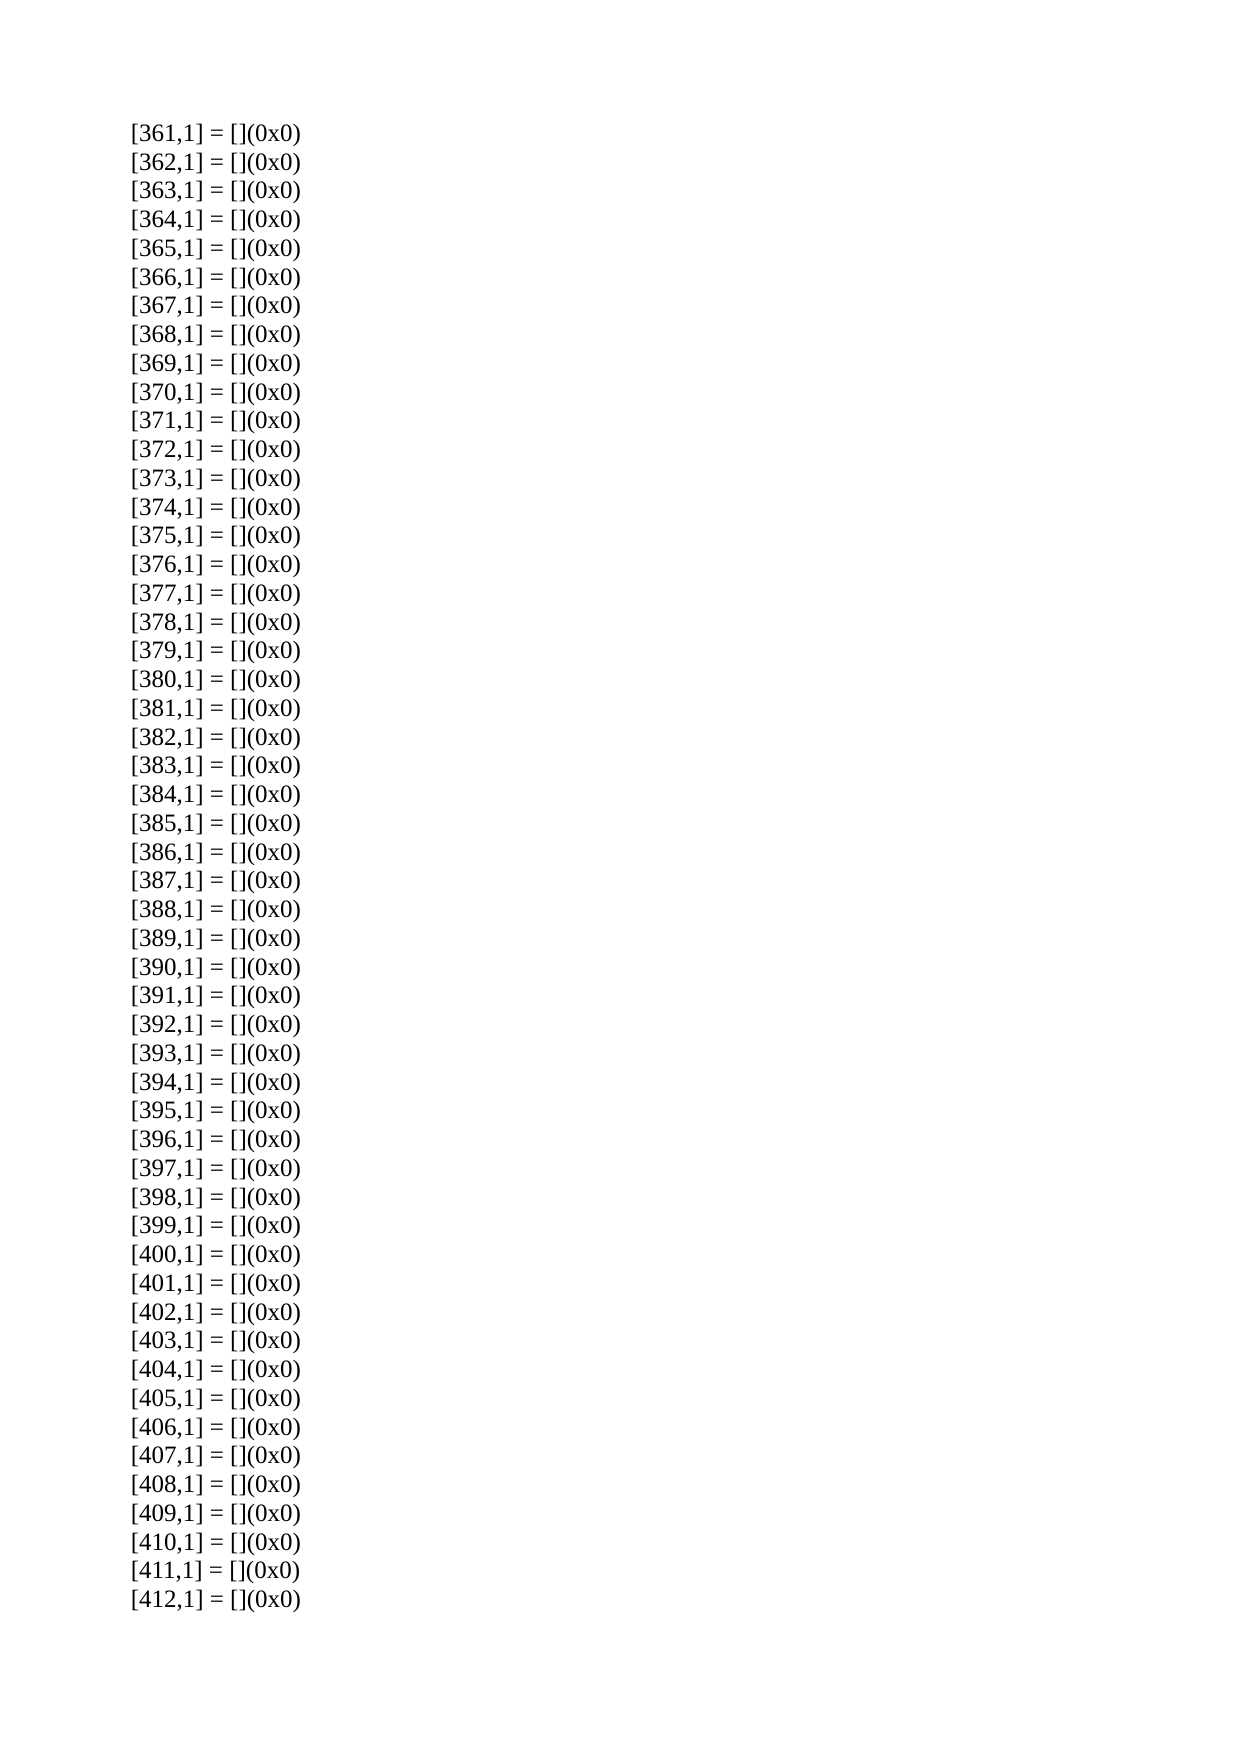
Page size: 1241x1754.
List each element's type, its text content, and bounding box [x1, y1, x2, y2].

text [411,1] = [](0x0) [118, 1556, 1122, 1584]
text [391,1] = [](0x0) [118, 981, 1122, 1009]
text [379,1] = [](0x0) [118, 636, 1122, 664]
text [399,1] = [](0x0) [118, 1211, 1122, 1239]
text [402,1] = [](0x0) [118, 1297, 1122, 1326]
text [362,1] = [](0x0) [118, 147, 1122, 176]
text [366,1] = [](0x0) [118, 262, 1122, 291]
text [392,1] = [](0x0) [118, 1009, 1122, 1038]
text [378,1] = [](0x0) [118, 607, 1122, 636]
text [372,1] = [](0x0) [118, 434, 1122, 463]
text [369,1] = [](0x0) [118, 348, 1122, 377]
text [367,1] = [](0x0) [118, 291, 1122, 319]
text [364,1] = [](0x0) [118, 204, 1122, 233]
text [404,1] = [](0x0) [118, 1354, 1122, 1383]
text [398,1] = [](0x0) [118, 1182, 1122, 1211]
text [385,1] = [](0x0) [118, 808, 1122, 837]
text [361,1] = [](0x0) [118, 118, 1122, 147]
text [386,1] = [](0x0) [118, 837, 1122, 866]
text [389,1] = [](0x0) [118, 923, 1122, 952]
text [376,1] = [](0x0) [118, 549, 1122, 578]
text [384,1] = [](0x0) [118, 779, 1122, 808]
text [387,1] = [](0x0) [118, 866, 1122, 894]
text [383,1] = [](0x0) [118, 751, 1122, 779]
text [381,1] = [](0x0) [118, 693, 1122, 722]
text [396,1] = [](0x0) [118, 1124, 1122, 1153]
text [408,1] = [](0x0) [118, 1469, 1122, 1498]
text [375,1] = [](0x0) [118, 521, 1122, 549]
text [409,1] = [](0x0) [118, 1498, 1122, 1527]
text [371,1] = [](0x0) [118, 406, 1122, 434]
text [390,1] = [](0x0) [118, 952, 1122, 981]
text [365,1] = [](0x0) [118, 233, 1122, 262]
text [388,1] = [](0x0) [118, 894, 1122, 923]
text [393,1] = [](0x0) [118, 1038, 1122, 1067]
text [380,1] = [](0x0) [118, 664, 1122, 693]
text [407,1] = [](0x0) [118, 1441, 1122, 1469]
text [401,1] = [](0x0) [118, 1268, 1122, 1297]
text [412,1] = [](0x0) [118, 1584, 1122, 1613]
text [410,1] = [](0x0) [118, 1527, 1122, 1556]
text [382,1] = [](0x0) [118, 722, 1122, 751]
text [377,1] = [](0x0) [118, 578, 1122, 607]
text [395,1] = [](0x0) [118, 1096, 1122, 1124]
text [405,1] = [](0x0) [118, 1383, 1122, 1412]
text [374,1] = [](0x0) [118, 492, 1122, 521]
text [394,1] = [](0x0) [118, 1067, 1122, 1096]
text [368,1] = [](0x0) [118, 319, 1122, 348]
text [363,1] = [](0x0) [118, 176, 1122, 204]
text [397,1] = [](0x0) [118, 1153, 1122, 1182]
text [400,1] = [](0x0) [118, 1239, 1122, 1268]
text [403,1] = [](0x0) [118, 1326, 1122, 1354]
text [370,1] = [](0x0) [118, 377, 1122, 406]
text [406,1] = [](0x0) [118, 1412, 1122, 1441]
text [373,1] = [](0x0) [118, 463, 1122, 492]
